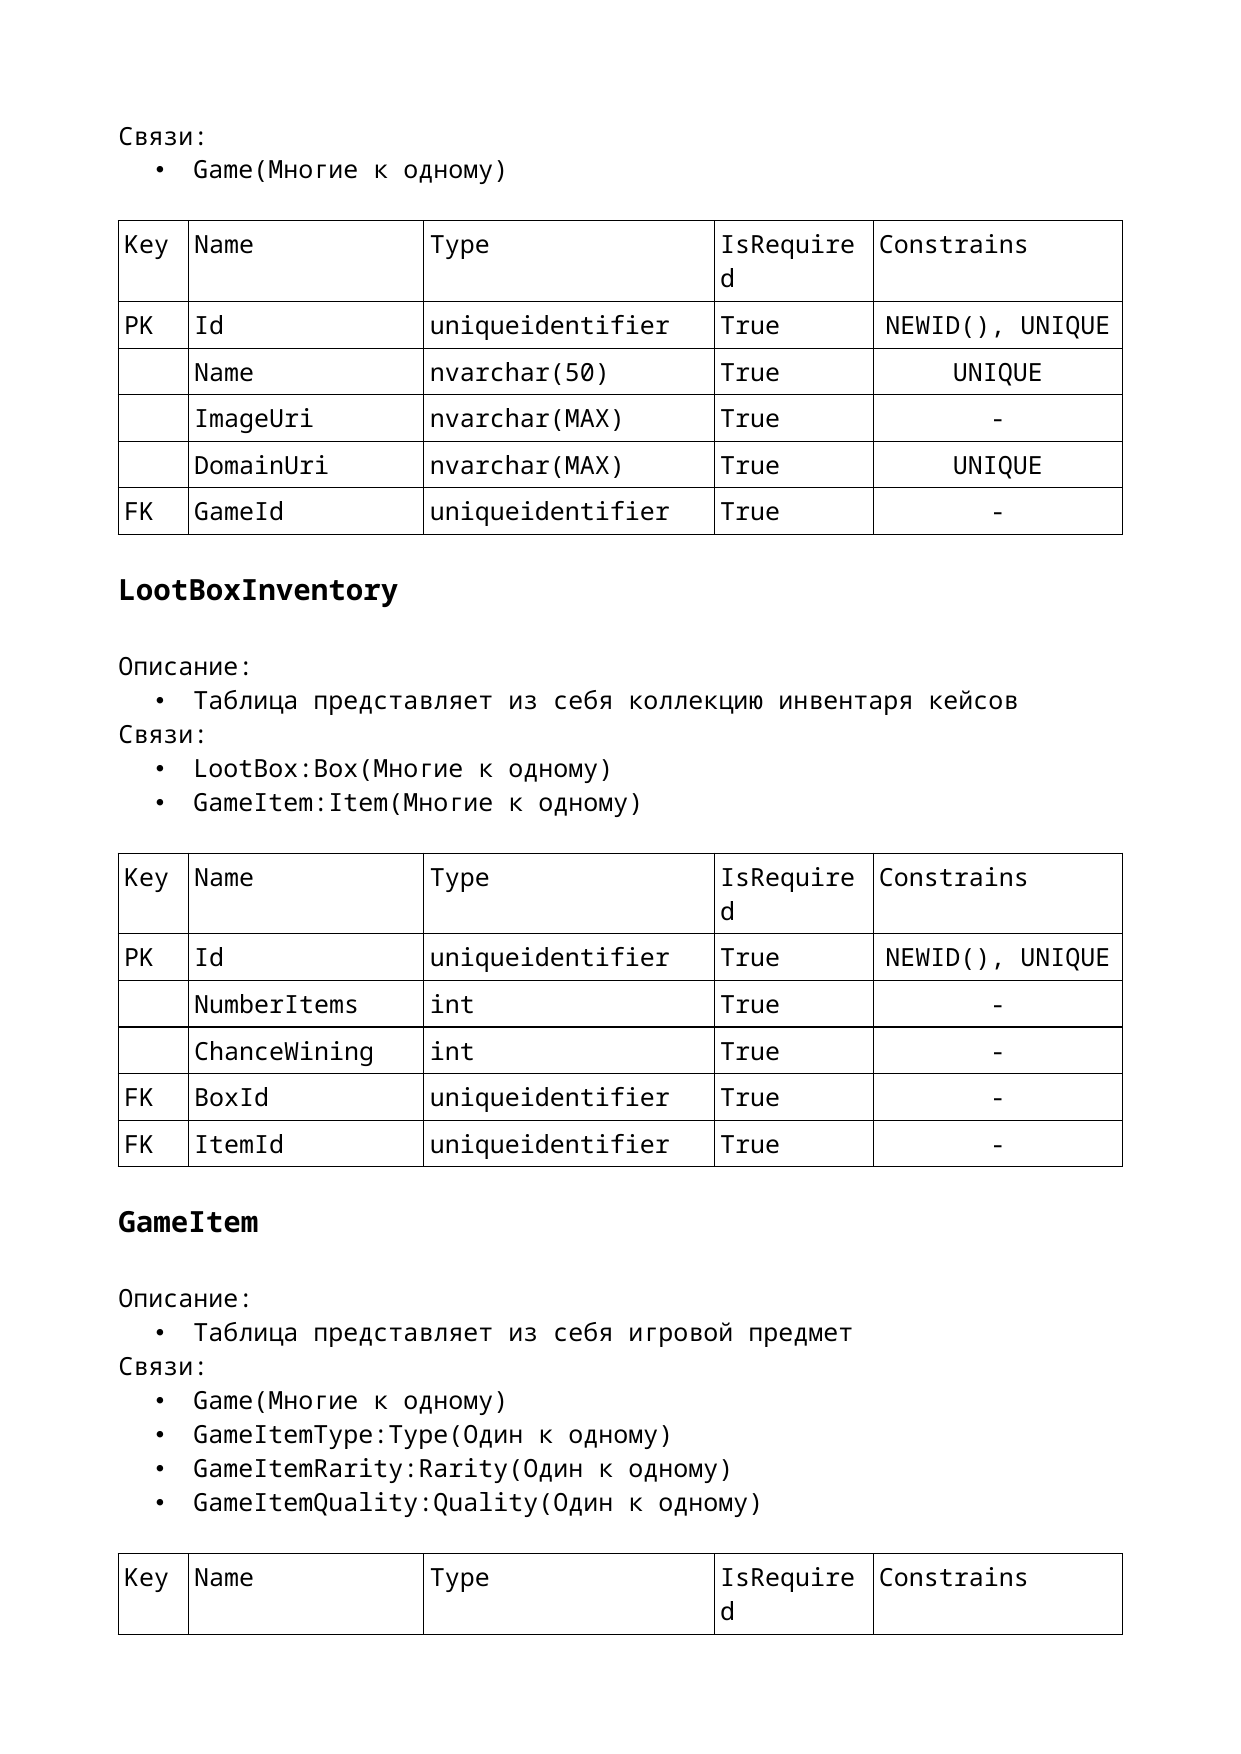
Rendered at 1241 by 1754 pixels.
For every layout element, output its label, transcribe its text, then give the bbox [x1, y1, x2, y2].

table_cell True [715, 395, 873, 441]
table_cell PK [119, 302, 188, 347]
table_cell uniqueidentifier [424, 488, 714, 534]
list GameItemType:Type(Один к одному) [156, 1417, 1122, 1451]
table_cell [119, 981, 188, 1026]
table_cell FK [119, 1121, 188, 1166]
table_cell ImageUri [189, 395, 423, 441]
text Связи: [118, 118, 1122, 152]
list Game(Многие к одному) [156, 1383, 1122, 1417]
table_cell PK [119, 934, 188, 980]
table_header Constrains [874, 221, 1122, 301]
table_cell NumberItems [189, 981, 423, 1026]
table_cell Name [189, 349, 423, 394]
table_header Name [189, 1554, 423, 1634]
table_cell uniqueidentifier [424, 302, 714, 347]
table_cell [119, 442, 188, 487]
table_header Type [424, 854, 714, 933]
table_header Key [119, 1554, 188, 1634]
table_cell - [874, 1028, 1122, 1073]
table_header IsRequired [715, 221, 873, 301]
table_cell NEWID(), UNIQUE [874, 302, 1122, 347]
text GameItem [118, 1201, 1122, 1241]
table_cell uniqueidentifier [424, 1121, 714, 1166]
table_cell True [715, 981, 873, 1026]
table_cell nvarchar(50) [424, 349, 714, 394]
table_cell [119, 395, 188, 441]
table_cell True [715, 934, 873, 980]
table_cell ItemId [189, 1121, 423, 1166]
table_cell - [874, 395, 1122, 441]
table_cell True [715, 1074, 873, 1119]
table_cell NEWID(), UNIQUE [874, 934, 1122, 980]
text Описание: [118, 1281, 1122, 1314]
table_cell nvarchar(MAX) [424, 395, 714, 441]
table_header Type [424, 221, 714, 301]
table_cell - [874, 1074, 1122, 1119]
list Таблица представляет из себя коллекцию инвентаря кейсов [156, 682, 1122, 716]
list LootBox:Box(Многие к одному) [156, 750, 1122, 784]
table_cell FK [119, 488, 188, 534]
table_cell - [874, 1121, 1122, 1166]
list GameItemQuality:Quality(Один к одному) [156, 1485, 1122, 1519]
table_cell int [424, 1028, 714, 1073]
table_cell [119, 1028, 188, 1073]
table_header Key [119, 854, 188, 933]
list Таблица представляет из себя игровой предмет [156, 1314, 1122, 1349]
table_cell ChanceWining [189, 1028, 423, 1073]
table_header Key [119, 221, 188, 301]
list GameItem:Item(Многие к одному) [156, 784, 1122, 818]
table_header Name [189, 854, 423, 933]
table_cell UNIQUE [874, 349, 1122, 394]
table_header IsRequired [715, 1554, 873, 1634]
table_cell True [715, 1121, 873, 1166]
table_cell uniqueidentifier [424, 1074, 714, 1119]
table_header Constrains [874, 1554, 1122, 1634]
text Описание: [118, 648, 1122, 682]
table_cell Id [189, 302, 423, 347]
table_header Type [424, 1554, 714, 1634]
table_cell DomainUri [189, 442, 423, 487]
table_header Name [189, 221, 423, 301]
table_cell True [715, 488, 873, 534]
table_header Constrains [874, 854, 1122, 933]
table_cell True [715, 349, 873, 394]
list GameItemRarity:Rarity(Один к одному) [156, 1451, 1122, 1485]
list Game(Многие к одному) [156, 152, 1122, 186]
table_cell UNIQUE [874, 442, 1122, 487]
table_cell [119, 349, 188, 394]
table_cell GameId [189, 488, 423, 534]
table_cell True [715, 442, 873, 487]
table_cell int [424, 981, 714, 1026]
table_cell True [715, 1028, 873, 1073]
table_cell Id [189, 934, 423, 980]
table_cell BoxId [189, 1074, 423, 1119]
table_header IsRequired [715, 854, 873, 933]
text Связи: [118, 1349, 1122, 1383]
table_cell uniqueidentifier [424, 934, 714, 980]
text LootBoxInventory [118, 569, 1122, 608]
table_cell - [874, 981, 1122, 1026]
table_cell True [715, 302, 873, 347]
table_cell FK [119, 1074, 188, 1119]
table_cell nvarchar(MAX) [424, 442, 714, 487]
table_cell - [874, 488, 1122, 534]
text Связи: [118, 716, 1122, 750]
